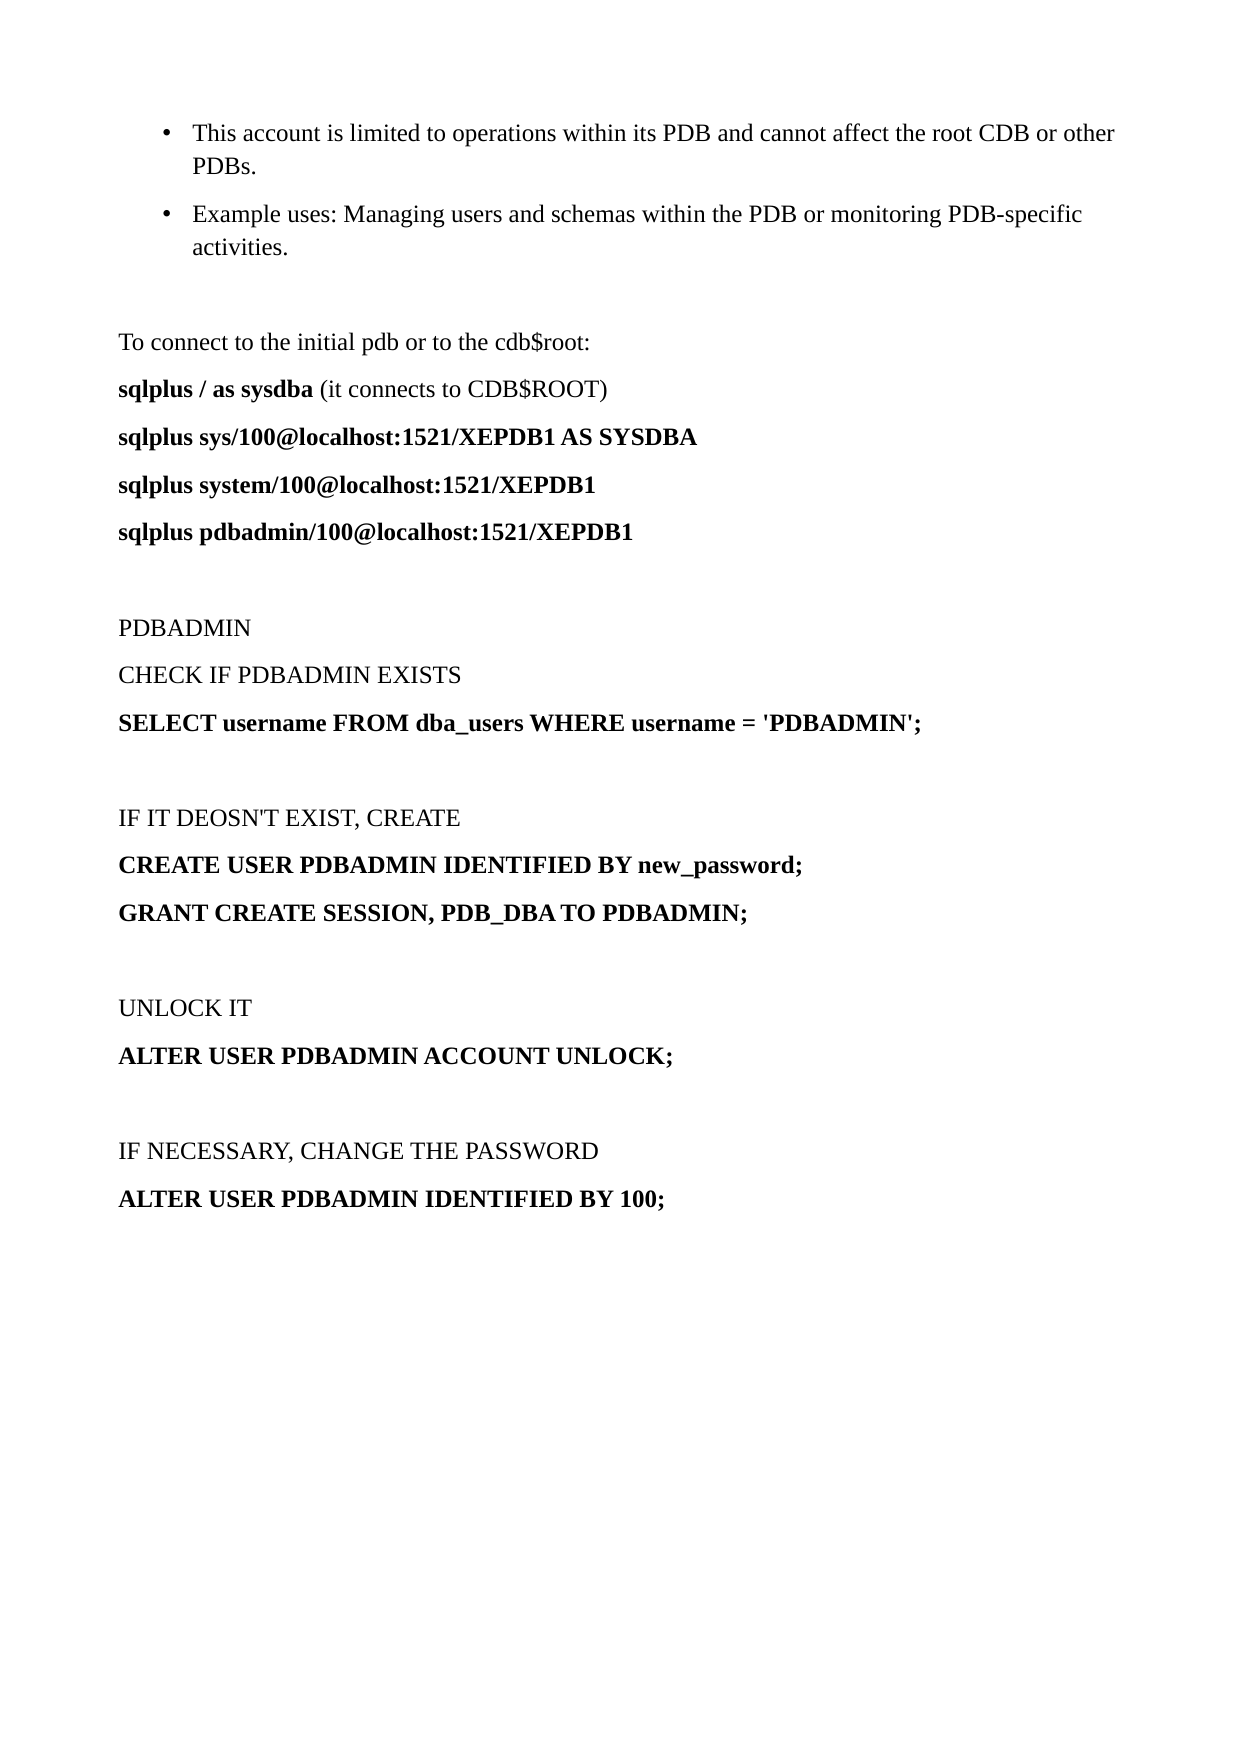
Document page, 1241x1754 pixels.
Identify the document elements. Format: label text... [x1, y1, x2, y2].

text UNLOCK IT [118, 993, 1122, 1022]
text sqlplus sys/100@localhost:1521/XEPDB1 AS SYSDBA [118, 422, 1122, 451]
text sqlplus pdbadmin/100@localhost:1521/XEPDB1 [118, 517, 1122, 546]
text GRANT CREATE SESSION, PDB_DBA TO PDBADMIN; [118, 898, 1122, 927]
text IF IT DEOSN'T EXIST, CREATE [118, 803, 1122, 832]
text CHECK IF PDBADMIN EXISTS [118, 660, 1122, 689]
text To connect to the initial pdb or to the cdb$root: [118, 327, 1122, 356]
text sqlplus / as sysdba (it connects to CDB$ROOT) [118, 374, 1122, 403]
text ALTER USER PDBADMIN IDENTIFIED BY 100; [118, 1184, 1122, 1213]
text CREATE USER PDBADMIN IDENTIFIED BY new_password; [118, 851, 1122, 879]
text ALTER USER PDBADMIN ACCOUNT UNLOCK; [118, 1041, 1122, 1070]
text SELECT username FROM dba_users WHERE username = 'PDBADMIN'; [118, 708, 1122, 737]
text sqlplus system/100@localhost:1521/XEPDB1 [118, 470, 1122, 498]
list This account is limited to operations within its PDB and cannot affect the root CDB or other PDBs. [162, 118, 1122, 180]
text IF NECESSARY, CHANGE THE PASSWORD [118, 1136, 1122, 1165]
list Example uses: Managing users and schemas within the PDB or monitoring PDB-specific activities. [162, 199, 1122, 261]
text PDBADMIN [118, 613, 1122, 641]
